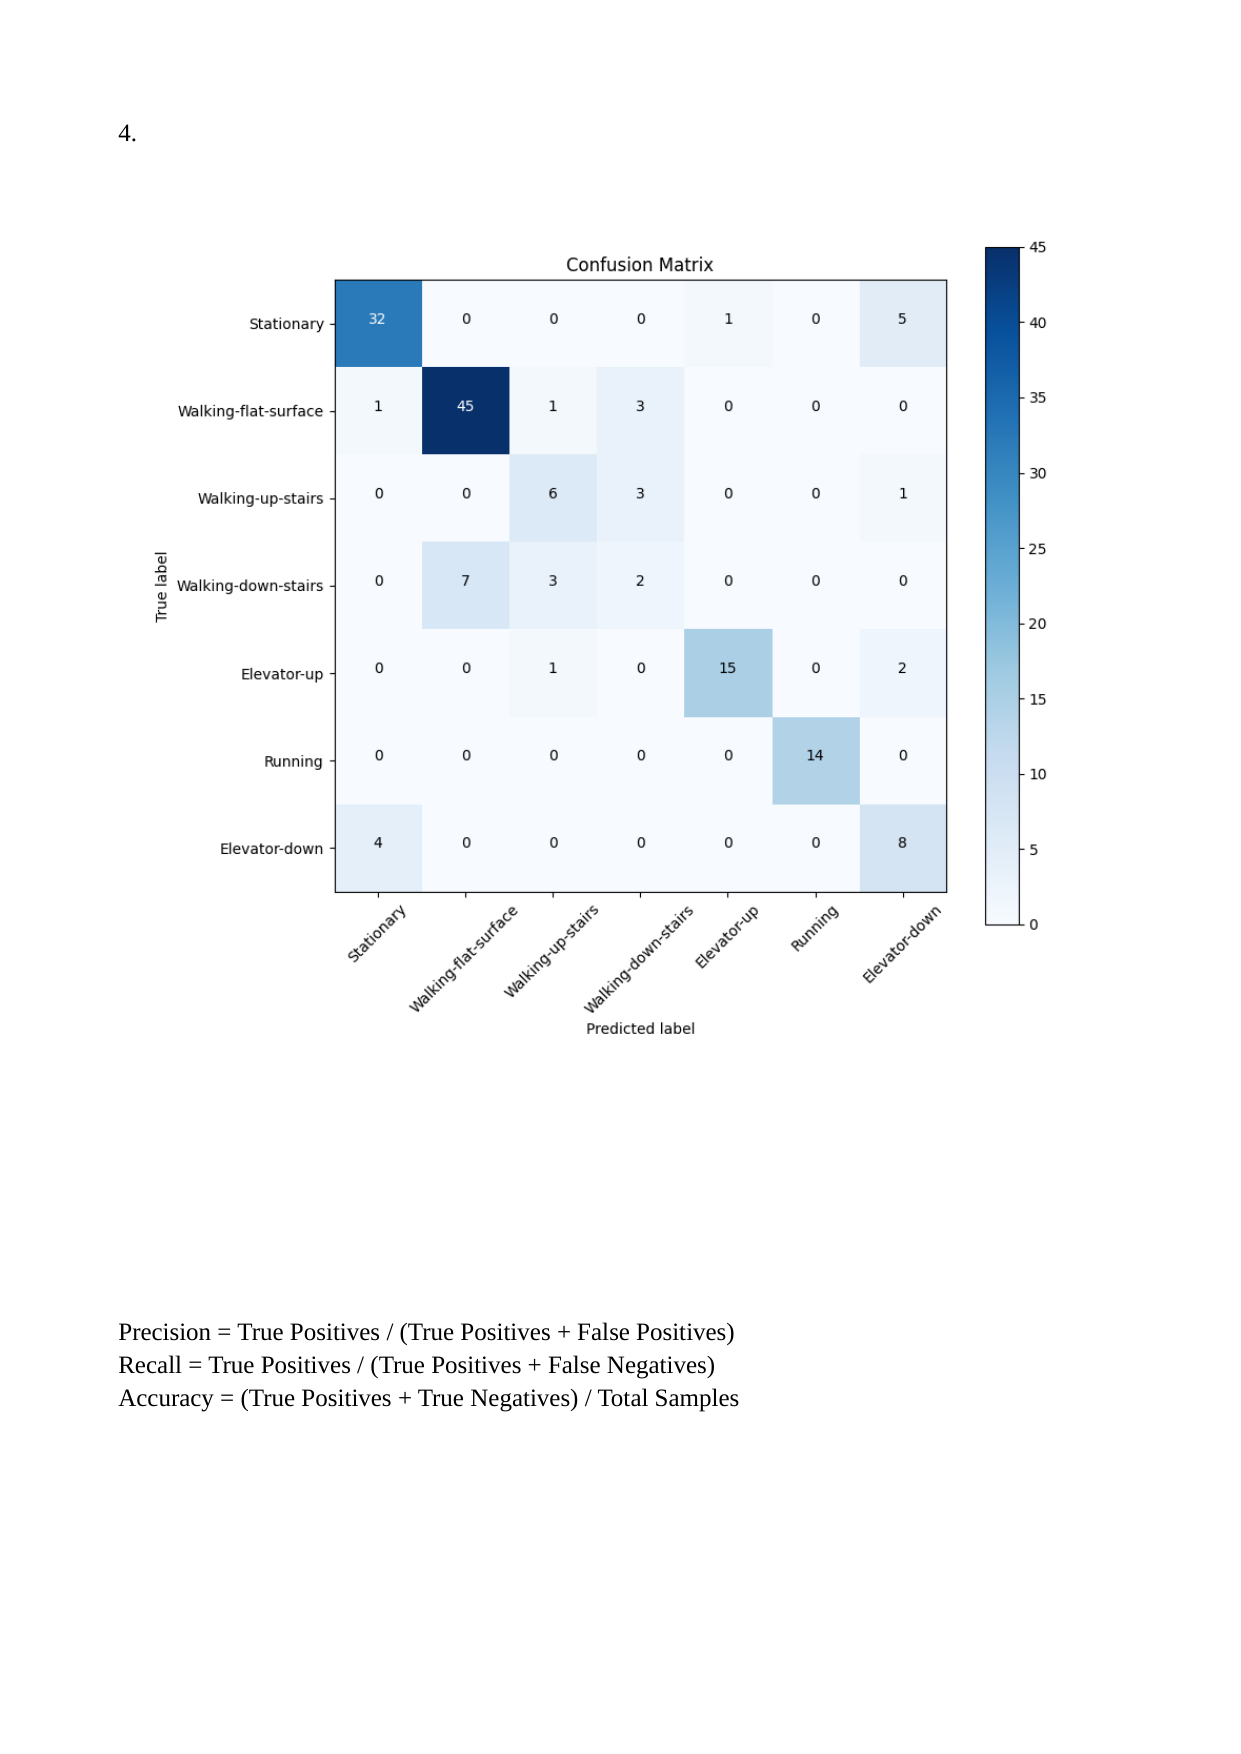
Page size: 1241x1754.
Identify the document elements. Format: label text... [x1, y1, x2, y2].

picture [118, 165, 1123, 1218]
text Recall = True Positives / (True Positives + False Negatives) [118, 1351, 1122, 1379]
table_cell [537, 1513, 654, 1548]
text Precision = True Positives / (True Positives + False Positives) [118, 1317, 1122, 1346]
table_header [449, 1479, 537, 1513]
text Accuracy = (True Positives + True Negatives) / Total Samples [118, 1383, 1122, 1412]
table_header [118, 1479, 340, 1513]
table_cell [537, 1583, 654, 1617]
table_cell [340, 1583, 449, 1617]
table_cell [118, 1513, 340, 1548]
table_cell [118, 1583, 340, 1617]
table_cell [537, 1548, 654, 1582]
table_cell [449, 1583, 537, 1617]
table_cell [449, 1548, 537, 1582]
text 4. [118, 118, 1122, 147]
table_cell [340, 1548, 449, 1582]
table_cell [340, 1513, 449, 1548]
table_header [340, 1479, 449, 1513]
table_header [537, 1479, 654, 1513]
table_cell [118, 1548, 340, 1582]
table_cell [449, 1513, 537, 1548]
